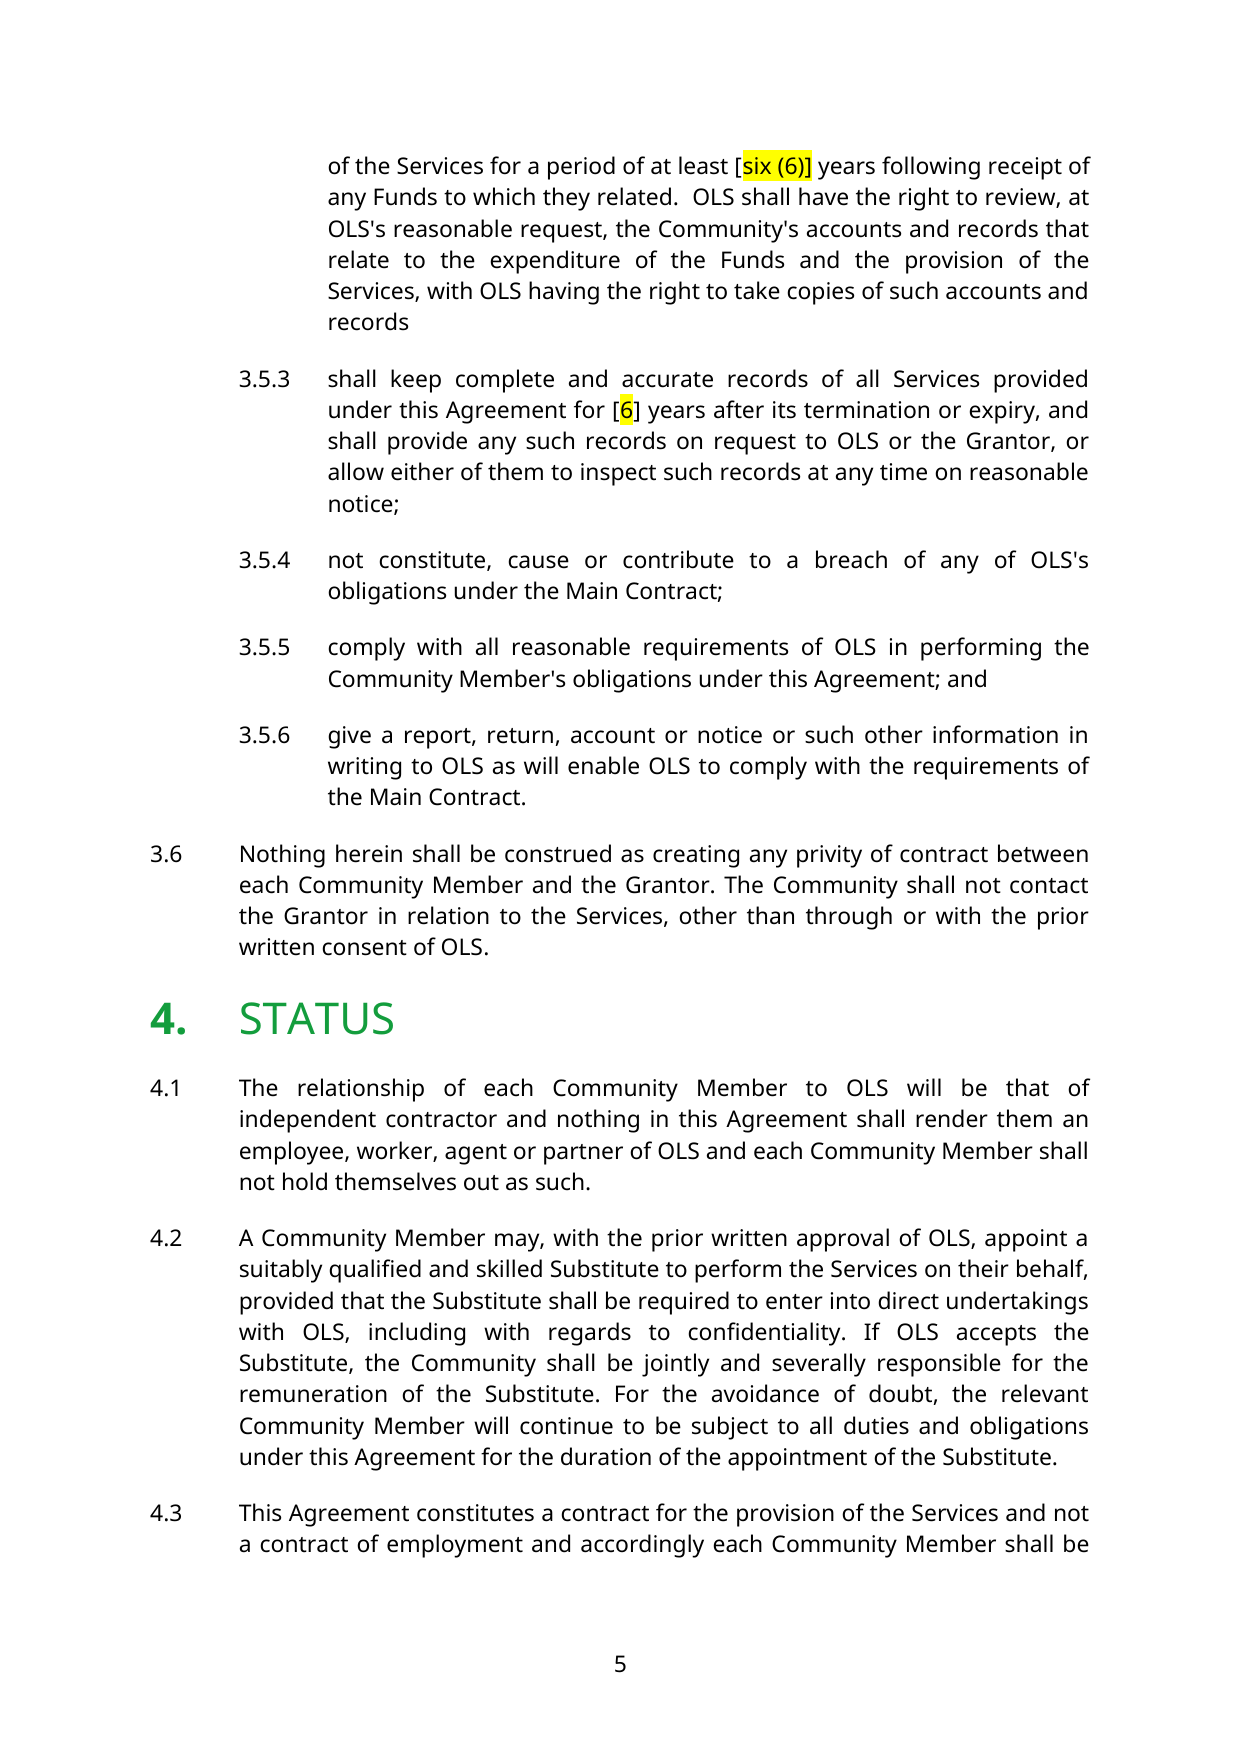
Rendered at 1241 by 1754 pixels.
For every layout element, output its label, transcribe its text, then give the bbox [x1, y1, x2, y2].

subtitle STATUS [150, 987, 1090, 1047]
list not constitute, cause or contribute to a breach of any of OLS's obligations under the Main Contract; [238, 544, 1090, 606]
list Nothing herein shall be construed as creating any privity of contract between each Community Member and the Grantor. The Community shall not contact the Grantor in relation to the Services, other than through or with the prior written consent of OLS. [150, 837, 1090, 962]
list comply with all reasonable requirements of OLS in performing the Community Member's obligations under this Agreement; and [238, 631, 1090, 694]
list The relationship of each Community Member to OLS will be that of independent contractor and nothing in this Agreement shall render them an employee, worker, agent or partner of OLS and each Community Member shall not hold themselves out as such. [150, 1072, 1090, 1197]
list of the Services for a period of at least [six (6)] years following receipt of any Funds to which they related. OLS shall have the right to review, at OLS's reasonable request, the Community's accounts and records that relate to the expenditure of the Funds and the provision of the Services, with OLS having the right to take copies of such accounts and records [238, 150, 1090, 337]
list A Community Member may, with the prior written approval of OLS, appoint a suitably qualified and skilled Substitute to perform the Services on their behalf, provided that the Substitute shall be required to enter into direct undertakings with OLS, including with regards to confidentiality. If OLS accepts the Substitute, the Community shall be jointly and severally responsible for the remuneration of the Substitute. For the avoidance of doubt, the relevant Community Member will continue to be subject to all duties and obligations under this Agreement for the duration of the appointment of the Substitute. [150, 1222, 1090, 1472]
list This Agreement constitutes a contract for the provision of the Services and not a contract of employment and accordingly each Community Member shall be [150, 1497, 1090, 1559]
list shall keep complete and accurate records of all Services provided under this Agreement for [6] years after its termination or expiry, and shall provide any such records on request to OLS or the Grantor, or allow either of them to inspect such records at any time on reasonable notice; [238, 362, 1090, 519]
list give a report, return, account or notice or such other information in writing to OLS as will enable OLS to comply with the requirements of the Main Contract. [238, 719, 1090, 812]
